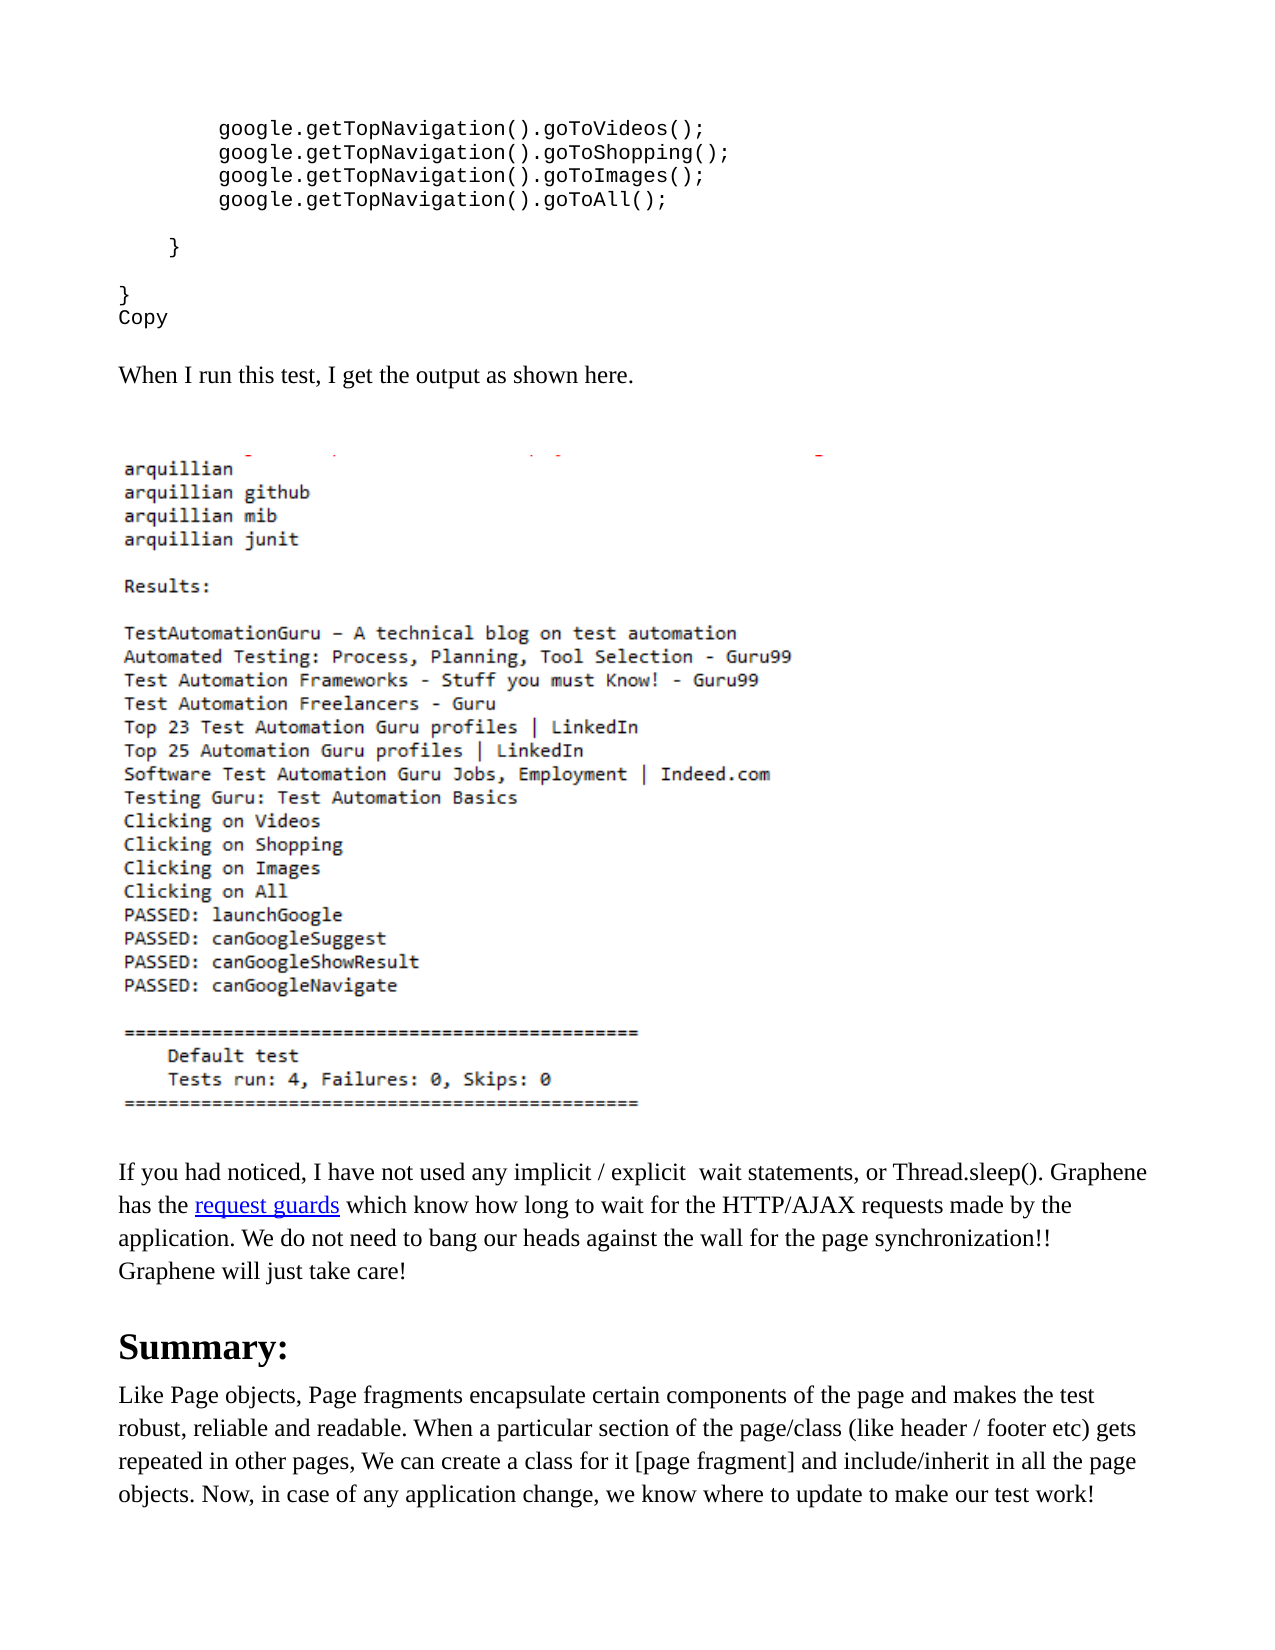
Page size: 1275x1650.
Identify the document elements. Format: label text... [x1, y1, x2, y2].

text If you had noticed, I have not used any implicit / explicit wait statements, or Thread.sleep(). Graphene has the request guards which know how long to wait for the HTTP/AJAX requests made by the application. We do not need to bang our heads against the wall for the page synchronization!! Graphene will just take care! [118, 1157, 1157, 1285]
text Like Page objects, Page fragments encapsulate certain components of the page and makes the test robust, reliable and readable. When a particular section of the page/class (like header / footer etc) gets repeated in other pages, We can create a class for it [page fragment] and include/inherit in all the page objects. Now, in case of any application change, we know where to update to make our test work! [118, 1380, 1157, 1508]
picture [118, 455, 825, 1139]
subtitle Summary: [118, 1325, 1157, 1368]
text Copy [118, 307, 1157, 331]
text } [118, 284, 1157, 307]
text When I run this test, I get the output as shown here. [118, 360, 1157, 389]
text google.getTopNavigation().goToShopping(); [118, 142, 1157, 165]
text google.getTopNavigation().goToAll(); [118, 189, 1157, 213]
text google.getTopNavigation().goToImages(); [118, 165, 1157, 189]
text } [118, 236, 1157, 260]
text google.getTopNavigation().goToVideos(); [118, 118, 1157, 142]
